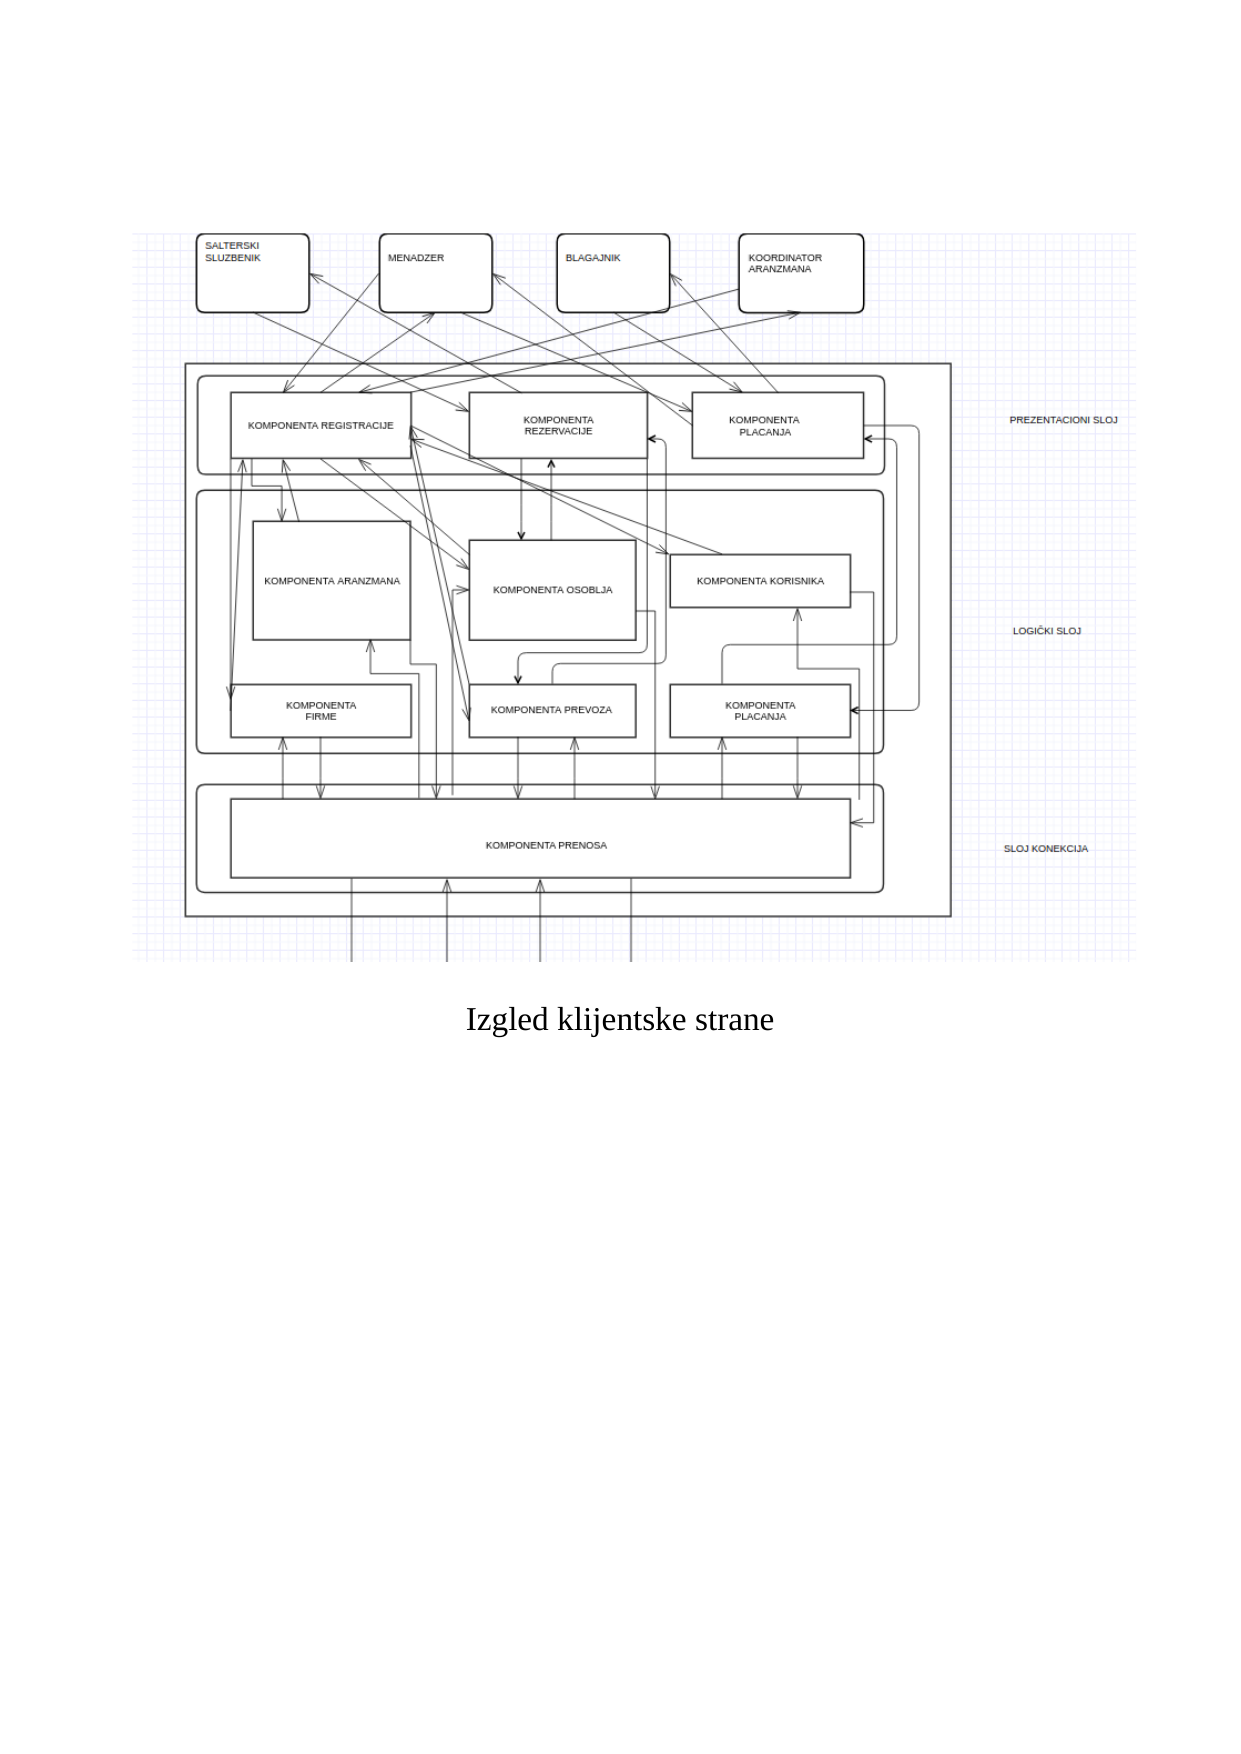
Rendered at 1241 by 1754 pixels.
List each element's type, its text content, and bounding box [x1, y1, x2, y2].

picture [132, 230, 1137, 962]
text Izgled klijentske strane [118, 999, 1122, 1038]
